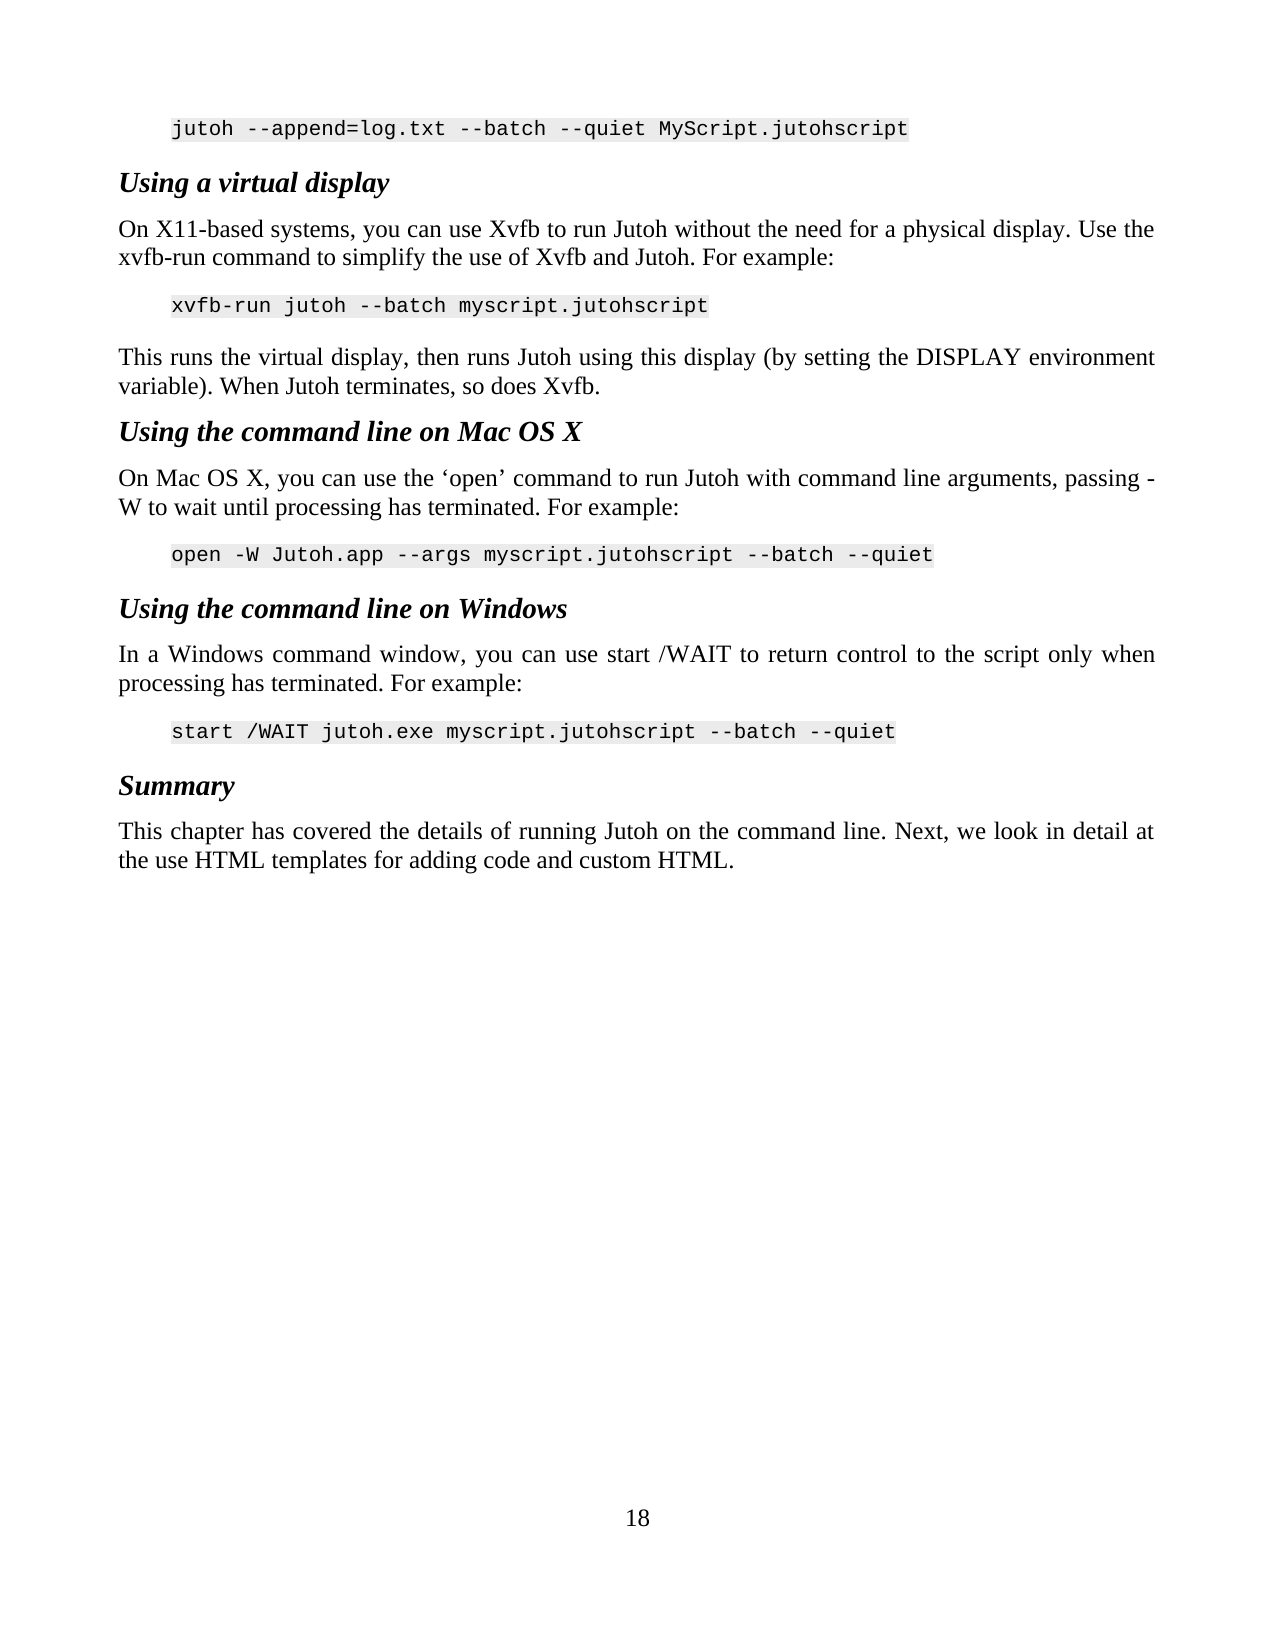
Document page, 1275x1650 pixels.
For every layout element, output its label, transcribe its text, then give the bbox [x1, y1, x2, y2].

text start /WAIT jutoh.exe myscript.jutohscript --batch --quiet [896, 721, 1157, 744]
text On X11-based systems, you can use Xvfb to run Jutoh without the need for a physical display. Use the xvfb-run command to simplify the use of Xvfb and Jutoh. For example: [118, 214, 1157, 271]
subtitle Using the command line on Mac OS X [118, 414, 1157, 448]
text This chapter has covered the details of running Jutoh on the command line. Next, we look in detail at the use HTML templates for adding code and custom HTML. [118, 816, 1157, 874]
text In a Windows command window, you can use start /WAIT to return control to the script only when processing has terminated. For example: [118, 639, 1157, 697]
subtitle Using the command line on Windows [118, 591, 1157, 625]
subtitle Summary [118, 768, 1157, 802]
text jutoh --append=log.txt --batch --quiet MyScript.jutohscript [909, 118, 1157, 142]
text xvfb-run jutoh --batch myscript.jutohscript [709, 295, 1157, 318]
text On Mac OS X, you can use the ‘open’ command to run Jutoh with command line arguments, passing -W to wait until processing has terminated. For example: [118, 463, 1157, 520]
text This runs the virtual display, then runs Jutoh using this display (by setting the DISPLAY environment variable). When Jutoh terminates, so does Xvfb. [118, 342, 1157, 400]
subtitle Using a virtual display [118, 165, 1157, 199]
text open -W Jutoh.app --args myscript.jutohscript --batch --quiet [934, 544, 1157, 568]
